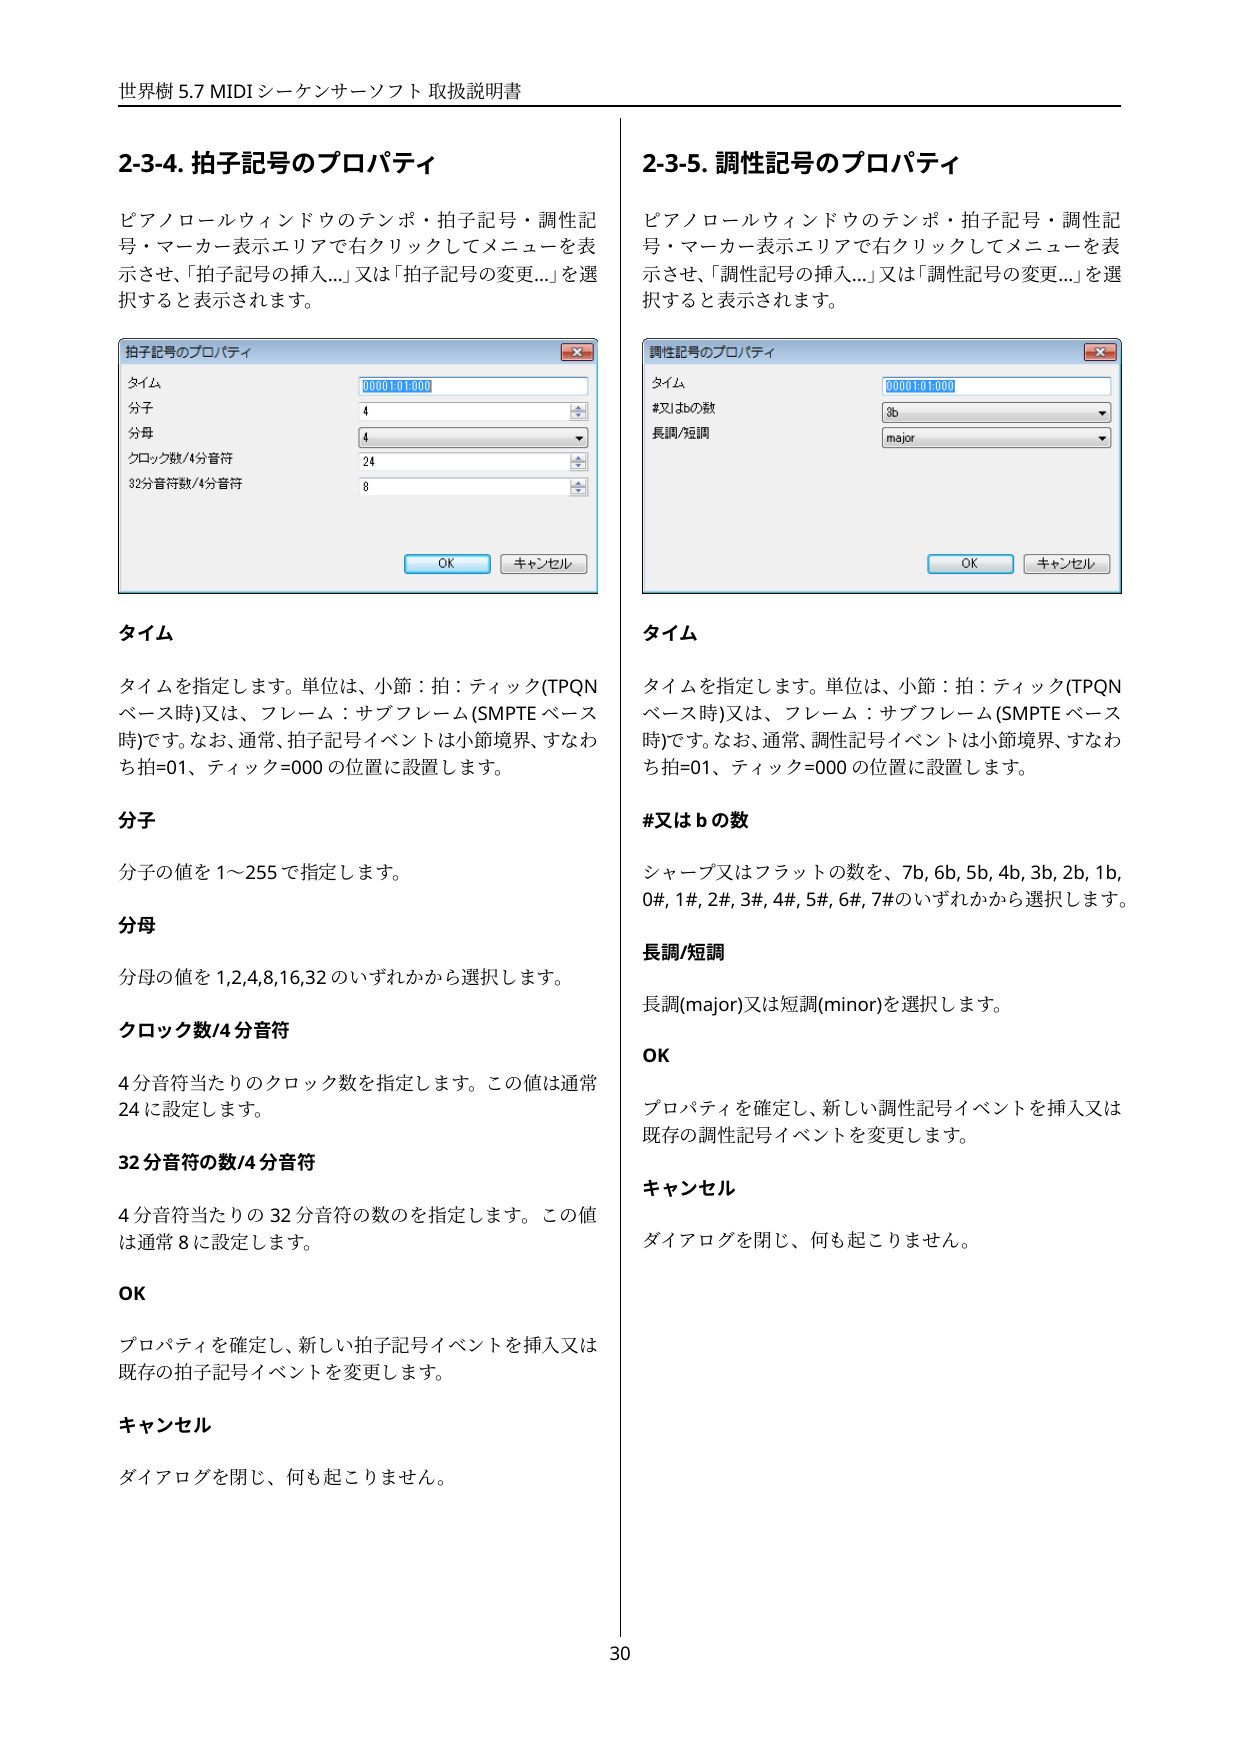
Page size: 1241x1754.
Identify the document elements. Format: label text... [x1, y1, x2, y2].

text 分母の値を1,2,4,8,16,32のいずれかから選択します。 [118, 963, 598, 990]
text ダイアログを閉じ、何も起こりません。 [118, 1463, 598, 1490]
text 長調/短調 [642, 937, 1122, 964]
text ピアノロールウィンドウのテンポ・拍子記号・調性記号・マーカー表示エリアで右クリックしてメニューを表示させ、「拍子記号の挿入...」又は「拍子記号の変更...」を選択すると表示されます。 [118, 205, 598, 313]
text タイムを指定します。単位は、小節：拍：ティック(TPQNベース時)又は、フレーム：サブフレーム(SMPTEベース時)です。なお、通常、調性記号イベントは小節境界、すなわち拍=01、ティック=000の位置に設置します。 [642, 672, 1122, 780]
text ダイアログを閉じ、何も起こりません。 [642, 1226, 1122, 1253]
picture [642, 338, 1122, 594]
text タイム [118, 619, 598, 646]
text 分子の値を1～255で指定します。 [118, 858, 598, 885]
text #又はbの数 [642, 805, 1122, 832]
text ピアノロールウィンドウのテンポ・拍子記号・調性記号・マーカー表示エリアで右クリックしてメニューを表示させ、「調性記号の挿入...」又は「調性記号の変更...」を選択すると表示されます。 [642, 205, 1122, 313]
text 分母 [118, 910, 598, 938]
text キャンセル [642, 1173, 1122, 1200]
subtitle 2-3-5. 調性記号のプロパティ [642, 144, 1122, 180]
text 長調(major)又は短調(minor)を選択します。 [642, 990, 1122, 1017]
text 4分音符当たりのクロック数を指定します。この値は通常24に設定します。 [118, 1068, 598, 1122]
subtitle 2-3-4. 拍子記号のプロパティ [118, 144, 598, 180]
text タイム [642, 619, 1122, 646]
text プロパティを確定し、新しい調性記号イベントを挿入又は既存の調性記号イベントを変更します。 [642, 1094, 1122, 1148]
text シャープ又はフラットの数を、7b, 6b, 5b, 4b, 3b, 2b, 1b, 0#, 1#, 2#, 3#, 4#, 5#, 6#, 7#のいずれかから選択します。 [642, 858, 1122, 912]
text キャンセル [118, 1411, 598, 1438]
picture [118, 338, 598, 594]
text プロパティを確定し、新しい拍子記号イベントを挿入又は既存の拍子記号イベントを変更します。 [118, 1331, 598, 1385]
text 4分音符当たりの32分音符の数のを指定します。この値は通常8に設定します。 [118, 1201, 598, 1254]
text 32分音符の数/4分音符 [118, 1148, 598, 1175]
text OK [642, 1043, 1122, 1068]
text 分子 [118, 805, 598, 832]
text クロック数/4分音符 [118, 1016, 598, 1043]
text OK [118, 1280, 598, 1306]
text タイムを指定します。単位は、小節：拍：ティック(TPQNベース時)又は、フレーム：サブフレーム(SMPTEベース時)です。なお、通常、拍子記号イベントは小節境界、すなわち拍=01、ティック=000の位置に設置します。 [118, 672, 598, 780]
